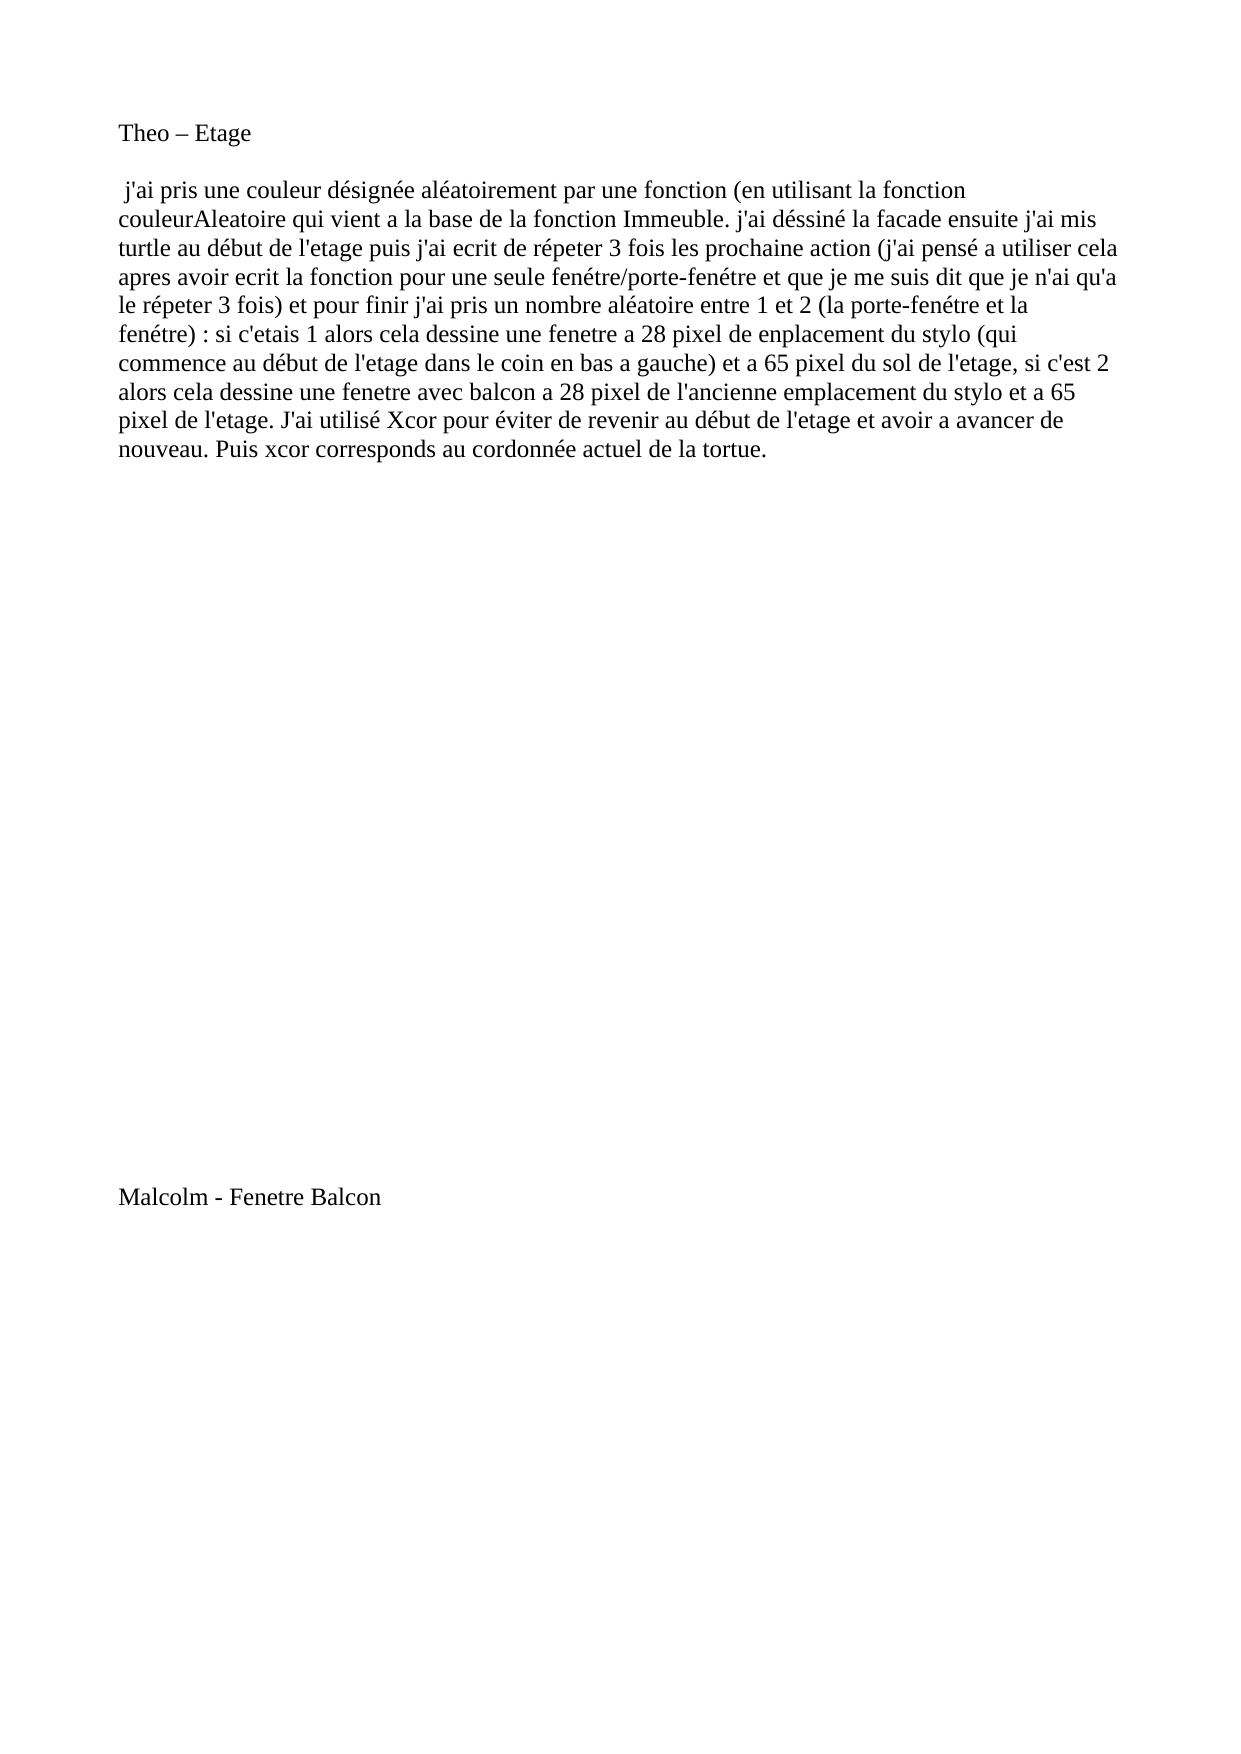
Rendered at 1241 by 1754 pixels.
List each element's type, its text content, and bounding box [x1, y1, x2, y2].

text j'ai pris une couleur désignée aléatoirement par une fonction (en utilisant la fonction couleurAleatoire qui vient a la base de la fonction Immeuble. j'ai déssiné la facade ensuite j'ai mis turtle au début de l'etage puis j'ai ecrit de répeter 3 fois les prochaine action (j'ai pensé a utiliser cela apres avoir ecrit la fonction pour une seule fenétre/porte-fenétre et que je me suis dit que je n'ai qu'a le répeter 3 fois) et pour finir j'ai pris un nombre aléatoire entre 1 et 2 (la porte-fenétre et la fenétre) : si c'etais 1 alors cela dessine une fenetre a 28 pixel de enplacement du stylo (qui commence au début de l'etage dans le coin en bas a gauche) et a 65 pixel du sol de l'etage, si c'est 2 alors cela dessine une fenetre avec balcon a 28 pixel de l'ancienne emplacement du stylo et a 65 pixel de l'etage. J'ai utilisé Xcor pour éviter de revenir au début de l'etage et avoir a avancer de nouveau. Puis xcor corresponds au cordonnée actuel de la tortue. [118, 176, 1122, 463]
text Malcolm - Fenetre Balcon [118, 1182, 1122, 1211]
text Theo – Etage [118, 118, 1122, 147]
